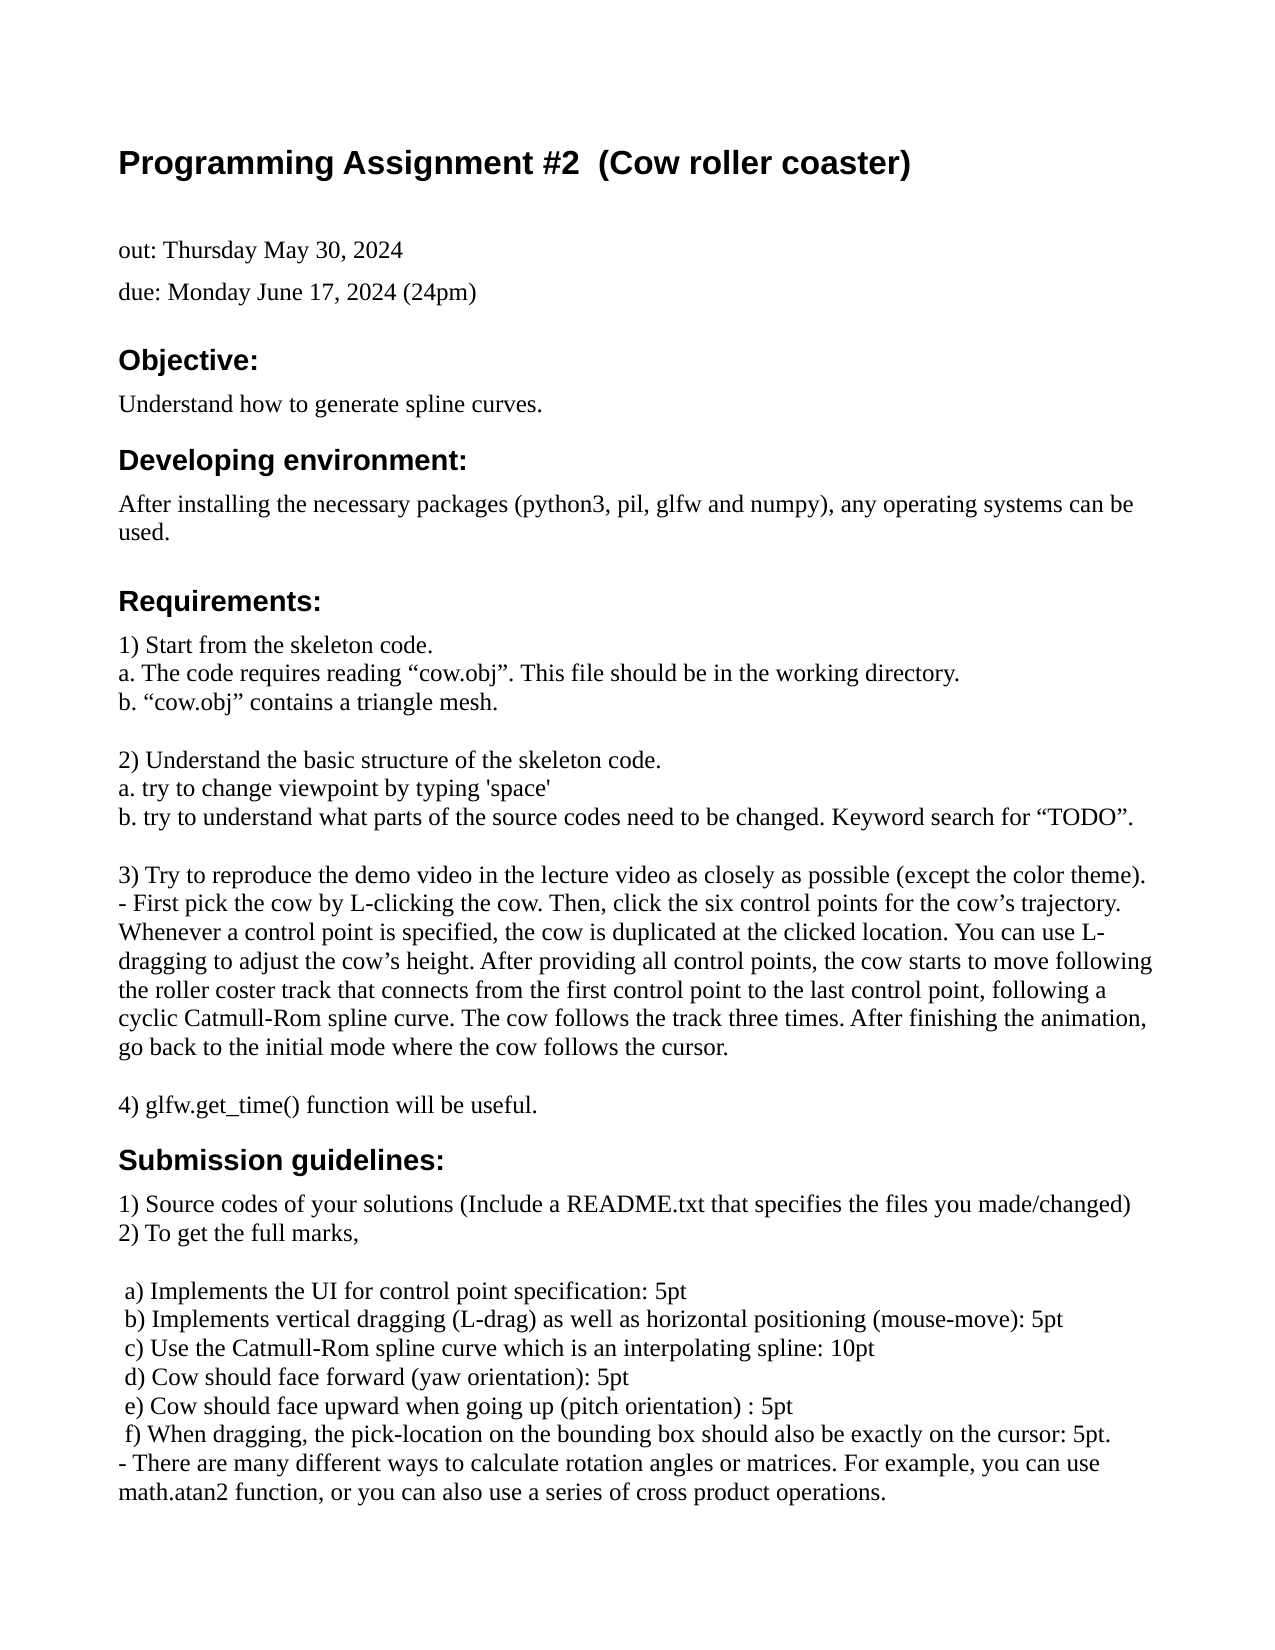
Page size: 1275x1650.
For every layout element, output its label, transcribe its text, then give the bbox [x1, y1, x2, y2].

subtitle Programming Assignment #2 (Cow roller coaster) [118, 143, 1157, 182]
text 2) Understand the basic structure of the skeleton code. [118, 745, 1157, 773]
text f) When dragging, the pick-location on the bounding box should also be exactly on the cursor: 5pt. [118, 1419, 1157, 1448]
text Understand how to generate spline curves. [118, 389, 1157, 418]
text - There are many different ways to calculate rotation angles or matrices. For example, you can use math.atan2 function, or you can also use a series of cross product operations. [118, 1448, 1157, 1506]
text due: Monday June 17, 2024 (24pm) [118, 277, 1157, 305]
text e) Cow should face upward when going up (pitch orientation) : 5pt [118, 1391, 1157, 1419]
text 3) Try to reproduce the demo video in the lecture video as closely as possible (except the color theme). [118, 860, 1157, 888]
text out: Thursday May 30, 2024 [118, 235, 1157, 264]
text 2) To get the full marks, [118, 1218, 1157, 1247]
text After installing the necessary packages (python3, pil, glfw and numpy), any operating systems can be used. [118, 489, 1157, 546]
text a. try to change viewpoint by typing 'space' [118, 773, 1157, 802]
text b. try to understand what parts of the source codes need to be changed. Keyword search for “TODO”. [118, 802, 1157, 831]
text 1) Start from the skeleton code. [118, 630, 1157, 658]
text c) Use the Catmull-Rom spline curve which is an interpolating spline: 10pt [118, 1333, 1157, 1362]
text 1) Source codes of your solutions (Include a README.txt that specifies the files you made/changed) [118, 1189, 1157, 1218]
text d) Cow should face forward (yaw orientation): 5pt [118, 1362, 1157, 1391]
subtitle Objective: [118, 343, 1157, 376]
text - First pick the cow by L-clicking the cow. Then, click the six control points for the cow’s trajectory. Whenever a control point is specified, the cow is duplicated at the clicked location. You can use L-dragging to adjust the cow’s height. After providing all control points, the cow starts to move following the roller coster track that connects from the first control point to the last control point, following a cyclic Catmull-Rom spline curve. The cow follows the track three times. After finishing the animation, go back to the initial mode where the cow follows the cursor. [118, 888, 1157, 1061]
text 4) glfw.get_time() function will be useful. [118, 1090, 1157, 1118]
text a. The code requires reading “cow.obj”. This file should be in the working directory. [118, 658, 1157, 687]
text b) Implements vertical dragging (L-drag) as well as horizontal positioning (mouse-move): 5pt [118, 1304, 1157, 1333]
subtitle Developing environment: [118, 443, 1157, 476]
text b. “cow.obj” contains a triangle mesh. [118, 687, 1157, 716]
subtitle Submission guidelines: [118, 1143, 1157, 1177]
subtitle Requirements: [118, 584, 1157, 617]
text a) Implements the UI for control point specification: 5pt [118, 1276, 1157, 1304]
